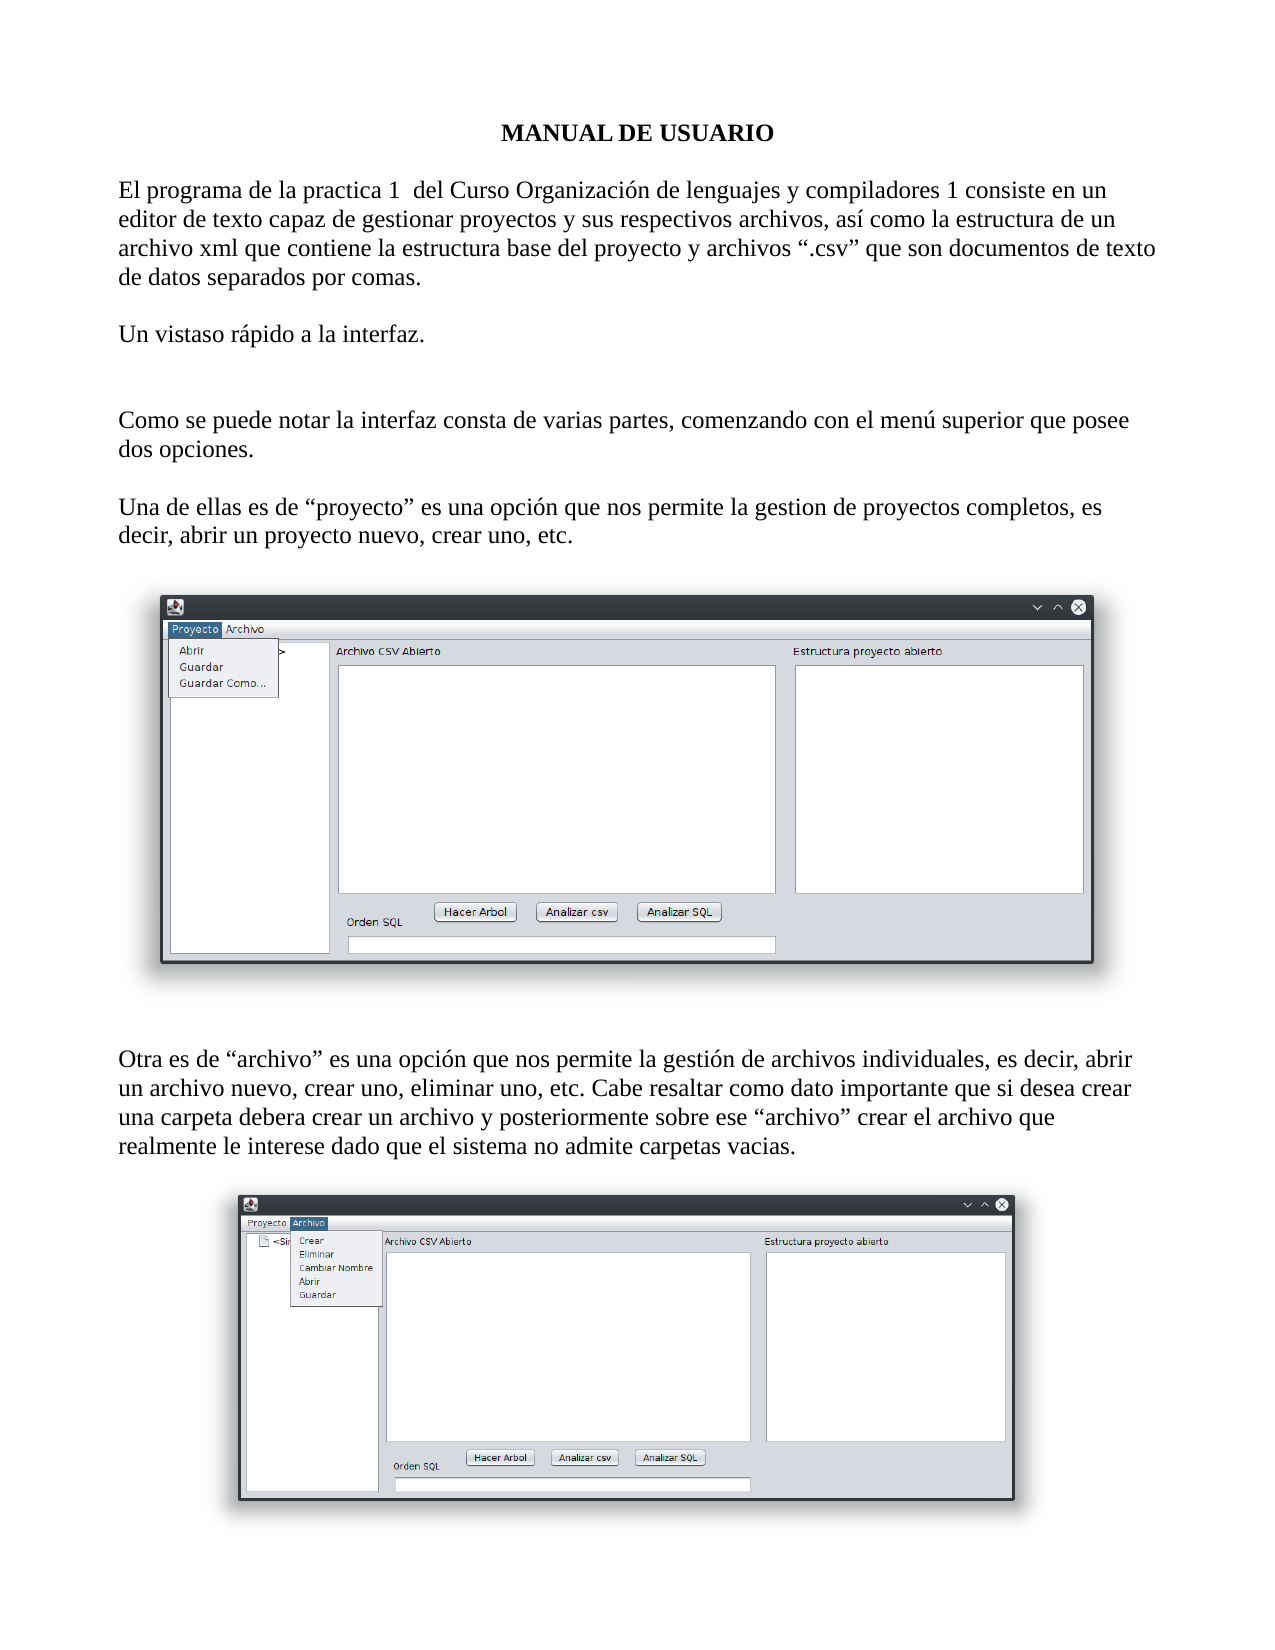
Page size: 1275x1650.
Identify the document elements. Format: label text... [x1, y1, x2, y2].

text Una de ellas es de “proyecto” es una opción que nos permite la gestion de proyectos completos, es decir, abrir un proyecto nuevo, crear uno, etc. [118, 492, 1157, 549]
text Otra es de “archivo” es una opción que nos permite la gestión de archivos individuales, es decir, abrir un archivo nuevo, crear uno, eliminar uno, etc. Cabe resaltar como dato importante que si desea crear una carpeta debera crear un archivo y posteriormente sobre ese “archivo” crear el archivo que realmente le interese dado que el sistema no admite carpetas vacias. [118, 1044, 1157, 1159]
picture [107, 564, 1146, 1016]
text MANUAL DE USUARIO [118, 118, 1157, 147]
text El programa de la practica 1 del Curso Organización de lenguajes y compiladores 1 consiste en un editor de texto capaz de gestionar proyectos y sus respectivos archivos, así como la estructura de un archivo xml que contiene la estructura base del proyecto y archivos “.csv” que son documentos de texto de datos separados por comas. [118, 176, 1157, 291]
picture [194, 1169, 1058, 1544]
text Como se puede notar la interfaz consta de varias partes, comenzando con el menú superior que posee dos opciones. [118, 406, 1157, 463]
text Un vistaso rápido a la interfaz. [118, 319, 1157, 348]
